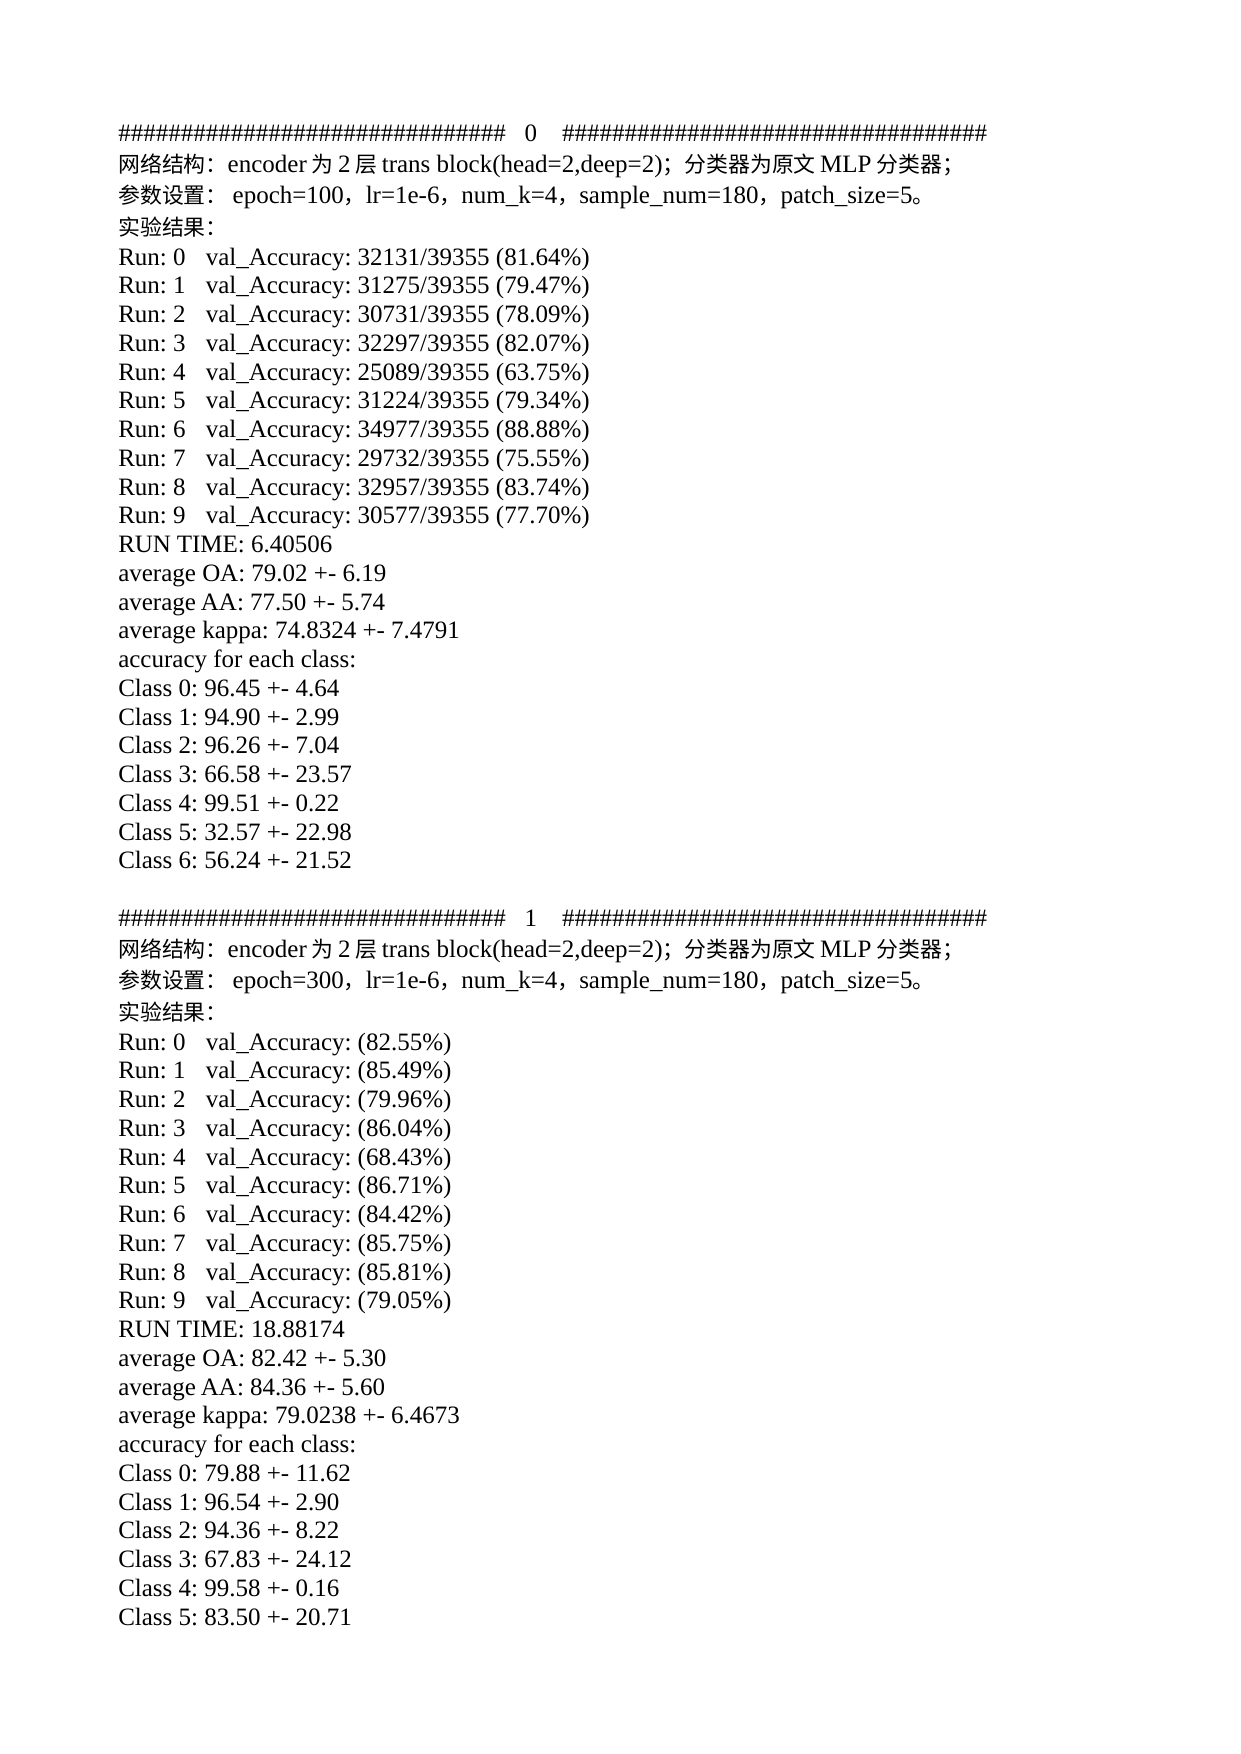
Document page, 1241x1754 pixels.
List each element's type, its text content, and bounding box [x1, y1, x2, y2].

text average AA: 84.36 +- 5.60 [118, 1372, 1122, 1401]
text 参数设置： epoch=100，lr=1e-6，num_k=4，sample_num=180，patch_size=5。 [118, 178, 1122, 210]
text Run: 4 val_Accuracy: (68.43%) [118, 1142, 1122, 1171]
text Run: 0 val_Accuracy: (82.55%) [118, 1027, 1122, 1056]
text RUN TIME: 18.88174 [118, 1314, 1122, 1343]
text Class 3: 67.83 +- 24.12 [118, 1544, 1122, 1573]
text RUN TIME: 6.40506 [118, 529, 1122, 558]
text Run: 9 val_Accuracy: 30577/39355 (77.70%) [118, 501, 1122, 529]
text Run: 5 val_Accuracy: (86.71%) [118, 1171, 1122, 1199]
text Class 1: 96.54 +- 2.90 [118, 1487, 1122, 1516]
text Run: 0 val_Accuracy: 32131/39355 (81.64%) [118, 242, 1122, 271]
text 实验结果： [118, 995, 1122, 1027]
text Run: 8 val_Accuracy: (85.81%) [118, 1257, 1122, 1286]
text Class 6: 56.24 +- 21.52 [118, 846, 1122, 874]
text 实验结果： [118, 210, 1122, 242]
text Run: 6 val_Accuracy: 34977/39355 (88.88%) [118, 414, 1122, 443]
text Class 4: 99.51 +- 0.22 [118, 788, 1122, 817]
text accuracy for each class: [118, 644, 1122, 673]
text Run: 4 val_Accuracy: 25089/39355 (63.75%) [118, 357, 1122, 386]
text average kappa: 79.0238 +- 6.4673 [118, 1401, 1122, 1429]
text Run: 7 val_Accuracy: (85.75%) [118, 1228, 1122, 1257]
text Class 0: 96.45 +- 4.64 [118, 673, 1122, 702]
text ############################### 1 ################################## [118, 903, 1122, 932]
text Run: 2 val_Accuracy: 30731/39355 (78.09%) [118, 299, 1122, 328]
text ############################### 0 ################################## [118, 118, 1122, 147]
text average OA: 82.42 +- 5.30 [118, 1343, 1122, 1372]
text 参数设置： epoch=300，lr=1e-6，num_k=4，sample_num=180，patch_size=5。 [118, 963, 1122, 995]
text accuracy for each class: [118, 1429, 1122, 1458]
text Run: 2 val_Accuracy: (79.96%) [118, 1084, 1122, 1113]
text Class 3: 66.58 +- 23.57 [118, 759, 1122, 788]
text Run: 8 val_Accuracy: 32957/39355 (83.74%) [118, 472, 1122, 501]
text Run: 9 val_Accuracy: (79.05%) [118, 1286, 1122, 1314]
text Class 5: 83.50 +- 20.71 [118, 1602, 1122, 1631]
text Class 2: 94.36 +- 8.22 [118, 1516, 1122, 1544]
text Class 1: 94.90 +- 2.99 [118, 702, 1122, 731]
text Run: 1 val_Accuracy: 31275/39355 (79.47%) [118, 271, 1122, 299]
text Class 2: 96.26 +- 7.04 [118, 731, 1122, 759]
text Class 0: 79.88 +- 11.62 [118, 1458, 1122, 1487]
text Run: 1 val_Accuracy: (85.49%) [118, 1056, 1122, 1084]
text average kappa: 74.8324 +- 7.4791 [118, 616, 1122, 644]
text Run: 3 val_Accuracy: (86.04%) [118, 1113, 1122, 1142]
text average AA: 77.50 +- 5.74 [118, 587, 1122, 616]
text Run: 3 val_Accuracy: 32297/39355 (82.07%) [118, 328, 1122, 357]
text Class 5: 32.57 +- 22.98 [118, 817, 1122, 846]
text Run: 6 val_Accuracy: (84.42%) [118, 1199, 1122, 1228]
text Class 4: 99.58 +- 0.16 [118, 1573, 1122, 1602]
text Run: 5 val_Accuracy: 31224/39355 (79.34%) [118, 386, 1122, 414]
text 网络结构：encoder为2层trans block(head=2,deep=2)；分类器为原文MLP分类器； [118, 147, 1122, 178]
text 网络结构：encoder为2层trans block(head=2,deep=2)；分类器为原文MLP分类器； [118, 932, 1122, 963]
text average OA: 79.02 +- 6.19 [118, 558, 1122, 587]
text Run: 7 val_Accuracy: 29732/39355 (75.55%) [118, 443, 1122, 472]
